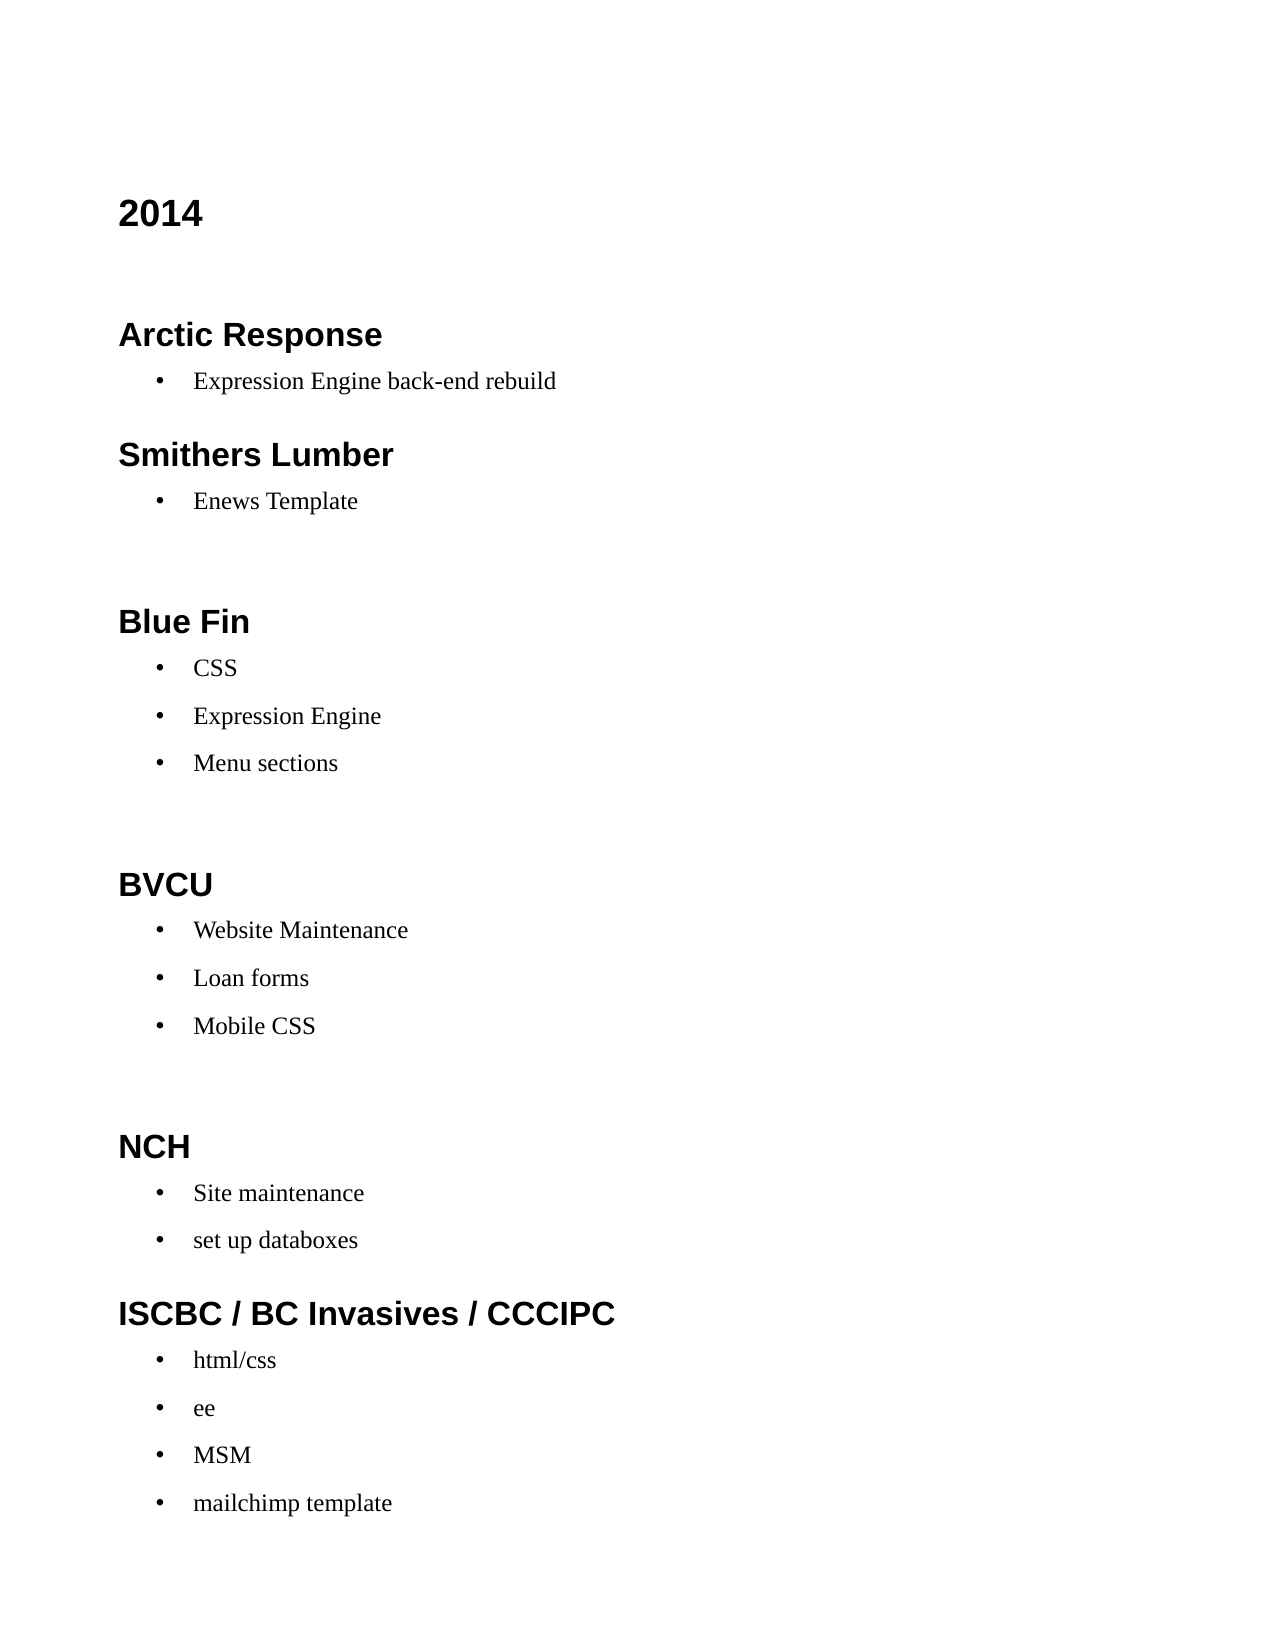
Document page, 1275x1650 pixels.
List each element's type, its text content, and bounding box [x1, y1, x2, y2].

subtitle ISCBC / BC Invasives / CCCIPC [118, 1294, 1157, 1333]
subtitle 2014 [118, 191, 1157, 234]
list Menu sections [156, 748, 1157, 777]
list set up databoxes [156, 1226, 1157, 1254]
list MSM [156, 1440, 1157, 1469]
list ee [156, 1393, 1157, 1422]
subtitle Arctic Response [118, 315, 1157, 354]
list Enews Template [156, 486, 1157, 515]
list Expression Engine [156, 701, 1157, 729]
list Site maintenance [156, 1178, 1157, 1207]
list Mobile CSS [156, 1011, 1157, 1039]
list Expression Engine back-end rebuild [156, 366, 1157, 395]
subtitle NCH [118, 1127, 1157, 1166]
list CSS [156, 653, 1157, 682]
list html/css [156, 1345, 1157, 1374]
list Loan forms [156, 963, 1157, 992]
list Website Maintenance [156, 916, 1157, 944]
subtitle Smithers Lumber [118, 435, 1157, 473]
list mailchimp template [156, 1488, 1157, 1517]
subtitle Blue Fin [118, 602, 1157, 641]
subtitle BVCU [118, 864, 1157, 903]
